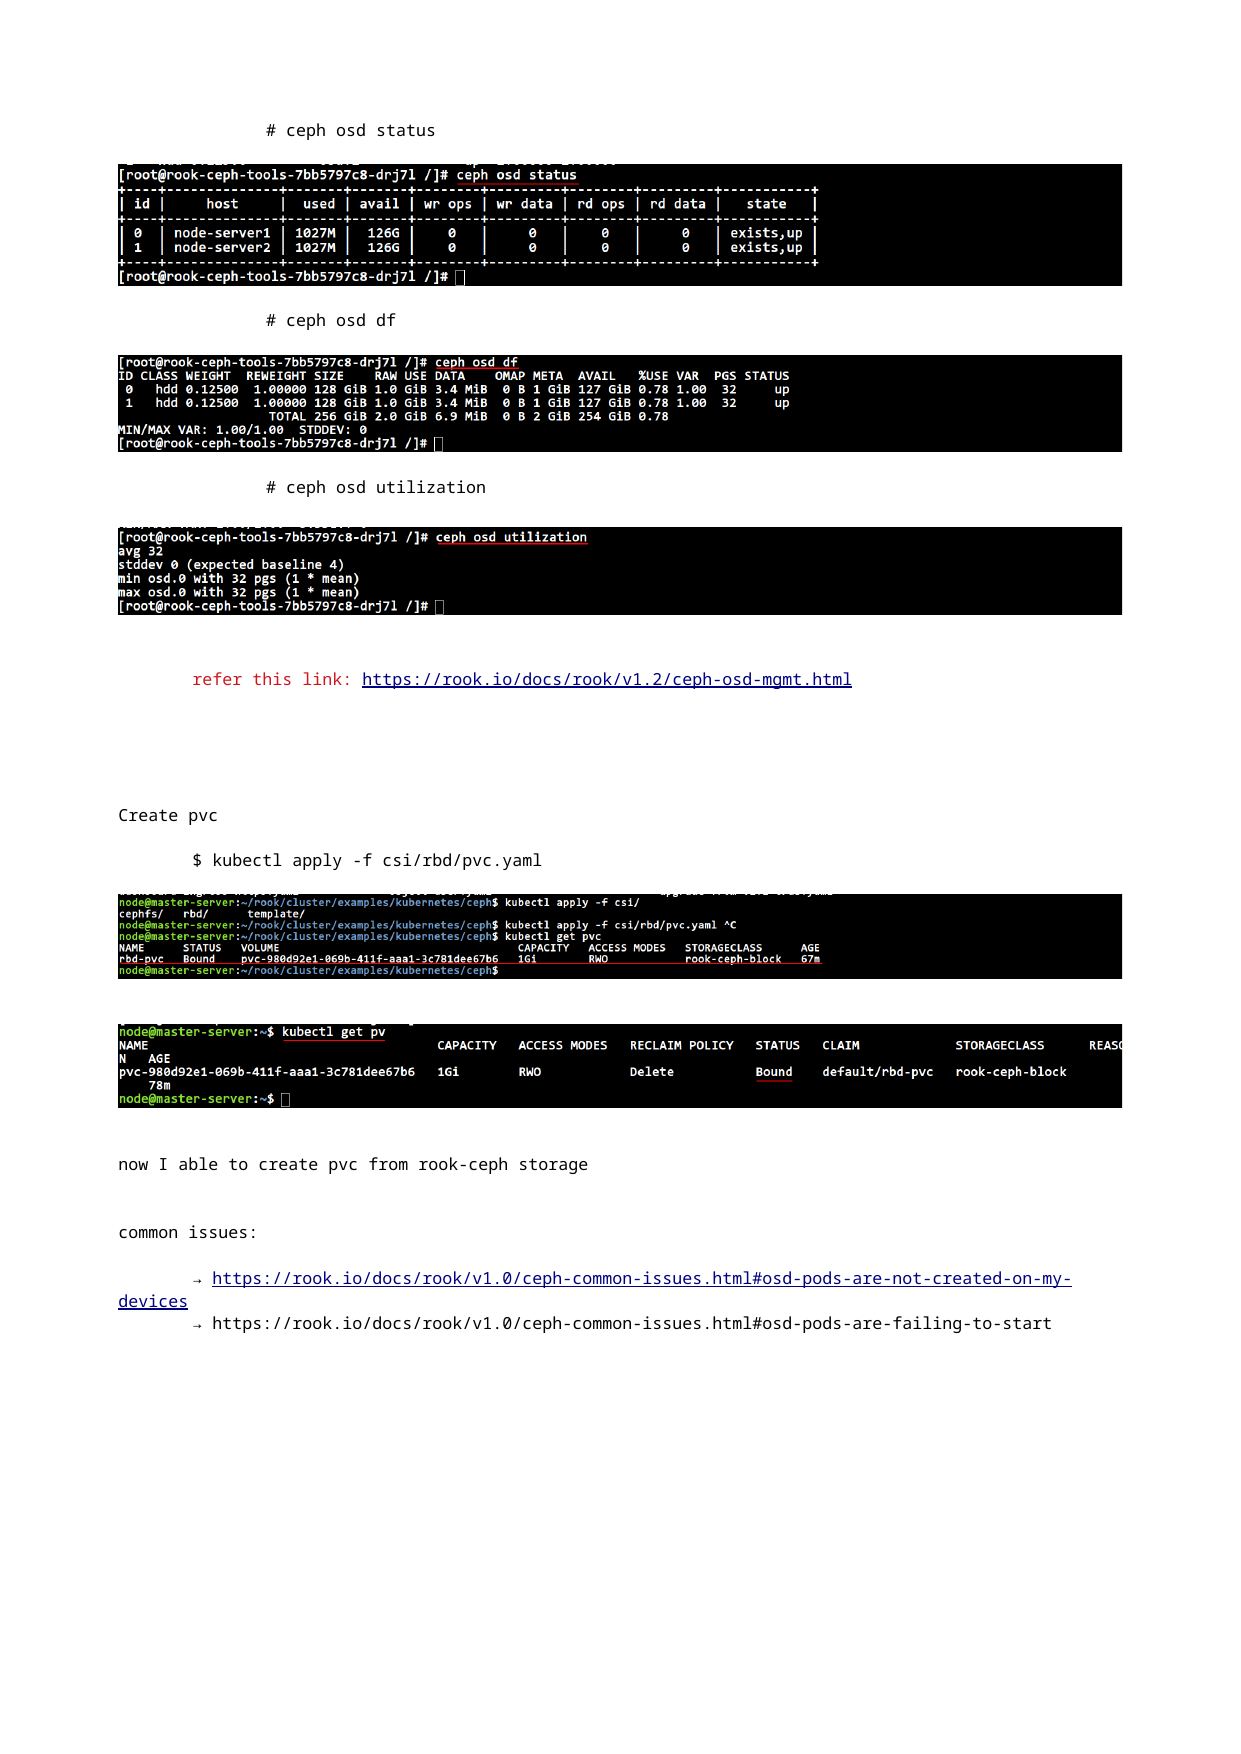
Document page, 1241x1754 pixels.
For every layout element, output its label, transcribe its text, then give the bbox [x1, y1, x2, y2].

picture [118, 527, 1123, 615]
text Create pvc [118, 804, 1122, 826]
text → https://rook.io/docs/rook/v1.0/ceph-common-issues.html#osd-pods-are-failing-to-start [118, 1312, 1122, 1335]
text → https://rook.io/docs/rook/v1.0/ceph-common-issues.html#osd-pods-are-not-created-on-my-devices [118, 1267, 1122, 1312]
text refer this link: https://rook.io/docs/rook/v1.2/ceph-osd-mgmt.html [118, 667, 1122, 690]
picture [118, 355, 1123, 452]
text $ kubectl apply -f csi/rbd/pvc.yaml [118, 849, 1122, 872]
text # ceph osd df [118, 309, 1122, 332]
text # ceph osd utilization [118, 476, 1122, 498]
picture [118, 894, 1123, 979]
text now I able to create pvc from rook-ceph storage [118, 1153, 1122, 1176]
text # ceph osd status [118, 118, 1122, 141]
text common issues: [118, 1221, 1122, 1244]
picture [118, 164, 1123, 286]
picture [118, 1024, 1123, 1108]
